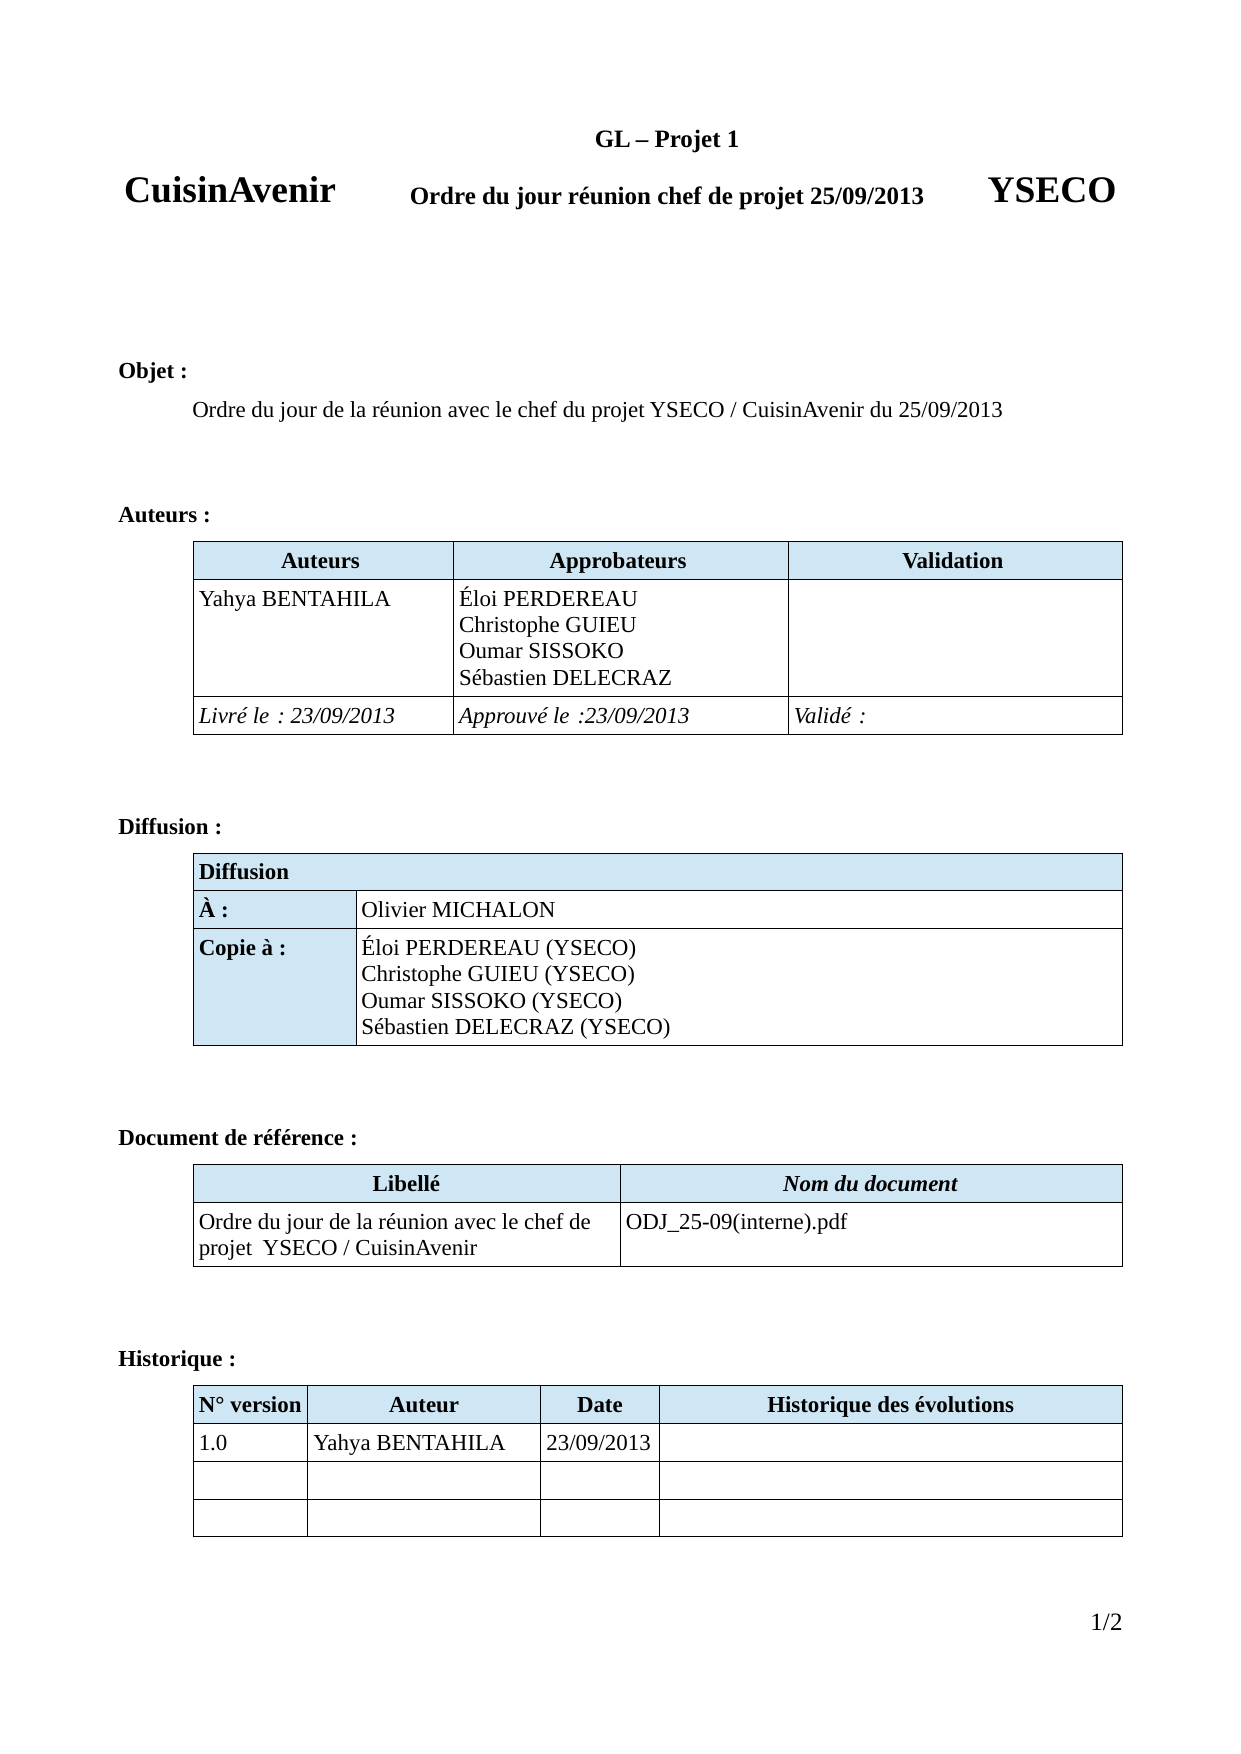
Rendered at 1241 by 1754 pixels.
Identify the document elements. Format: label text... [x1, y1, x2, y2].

text Auteurs : [118, 502, 1122, 528]
text Diffusion : [118, 813, 1122, 839]
table_cell [660, 1500, 1122, 1536]
table_cell ODJ_25-09(interne).pdf [621, 1203, 1122, 1266]
table_cell Yahya BENTAHILA [308, 1424, 540, 1461]
table_header Diffusion [194, 854, 1122, 890]
table_cell Yahya BENTAHILA [194, 580, 453, 696]
table_cell Validé : [789, 697, 1122, 734]
text Objet : [118, 357, 1122, 383]
table_header Auteurs [194, 542, 453, 579]
table_cell Livré le : 23/09/2013 [194, 697, 453, 734]
table_header Libellé [194, 1165, 620, 1202]
table_cell Olivier MICHALON [357, 891, 1122, 928]
table_header Historique des évolutions [660, 1386, 1122, 1423]
table_cell Ordre du jour de la réunion avec le chef de projet YSECO / CuisinAvenir [194, 1203, 620, 1266]
table_cell À : [194, 891, 356, 928]
table_cell [789, 580, 1122, 696]
table_cell Approuvé le :23/09/2013 [454, 697, 788, 734]
table_cell [308, 1462, 540, 1498]
table_header Date [541, 1386, 659, 1423]
text Document de référence : [118, 1124, 1122, 1151]
table_cell [660, 1424, 1122, 1461]
table_header Nom du document [621, 1165, 1122, 1202]
table_cell 1.0 [194, 1424, 307, 1461]
table_cell [308, 1500, 540, 1536]
table_header Auteur [308, 1386, 540, 1423]
table_cell 23/09/2013 [541, 1424, 659, 1461]
table_header Approbateurs [454, 542, 788, 579]
table_cell [194, 1500, 307, 1536]
table_cell [541, 1500, 659, 1536]
table_cell Éloi PERDEREAU (YSECO) Christophe GUIEU (YSECO) Oumar SISSOKO (YSECO) Sébastien DELECRAZ (YSECO) [357, 929, 1122, 1045]
table_header N° version [194, 1386, 307, 1423]
table_header Validation [789, 542, 1122, 579]
text Ordre du jour de la réunion avec le chef du projet YSECO / CuisinAvenir du 25/09/2013 [118, 396, 1122, 422]
table_cell [541, 1462, 659, 1498]
table_cell Copie à : [194, 929, 356, 1045]
table_cell [194, 1462, 307, 1498]
text Historique : [118, 1345, 1122, 1372]
table_cell [660, 1462, 1122, 1498]
table_cell Éloi PERDEREAU Christophe GUIEU Oumar SISSOKO Sébastien DELECRAZ [454, 580, 788, 696]
